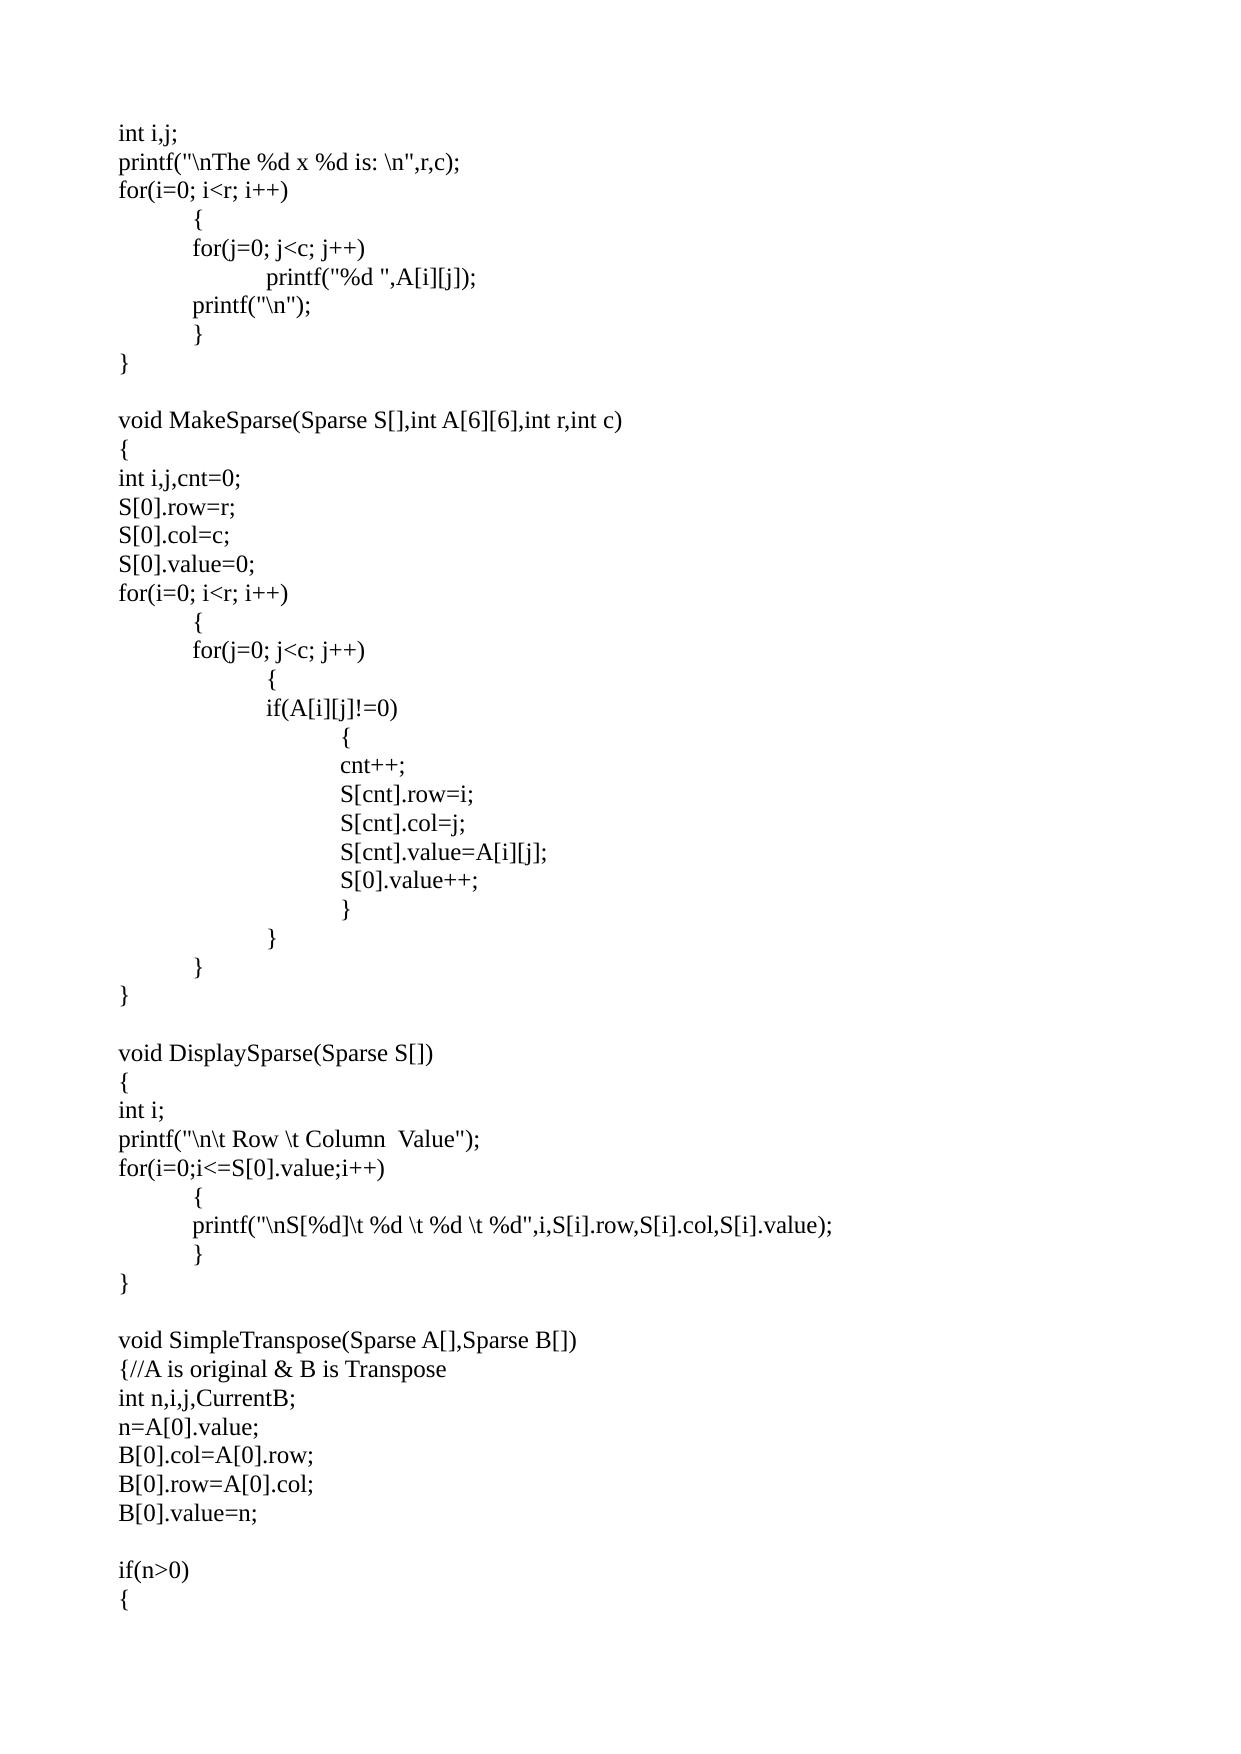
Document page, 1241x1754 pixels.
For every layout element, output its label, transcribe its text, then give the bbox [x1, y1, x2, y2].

text S[cnt].row=i; [118, 779, 1122, 808]
text { [118, 434, 1122, 463]
text { [118, 722, 1122, 751]
text { [118, 607, 1122, 636]
text B[0].col=A[0].row; [118, 1441, 1122, 1469]
text } [118, 348, 1122, 377]
text B[0].value=n; [118, 1498, 1122, 1527]
text { [118, 1067, 1122, 1096]
text int i,j; [118, 118, 1122, 147]
text { [118, 204, 1122, 233]
text S[0].row=r; [118, 492, 1122, 521]
text printf("%d ",A[i][j]); [118, 262, 1122, 291]
text } [118, 894, 1122, 923]
text printf("\nS[%d]\t %d \t %d \t %d",i,S[i].row,S[i].col,S[i].value); [118, 1211, 1122, 1239]
text {//A is original & B is Transpose [118, 1354, 1122, 1383]
text { [118, 664, 1122, 693]
text for(i=0; i<r; i++) [118, 578, 1122, 607]
text if(n>0) [118, 1556, 1122, 1584]
text S[cnt].value=A[i][j]; [118, 837, 1122, 866]
text int n,i,j,CurrentB; [118, 1383, 1122, 1412]
text void SimpleTranspose(Sparse A[],Sparse B[]) [118, 1326, 1122, 1354]
text printf("\n"); [118, 291, 1122, 319]
text n=A[0].value; [118, 1412, 1122, 1441]
text { [118, 1182, 1122, 1211]
text } [118, 981, 1122, 1009]
text printf("\nThe %d x %d is: \n",r,c); [118, 147, 1122, 176]
text } [118, 952, 1122, 981]
text void MakeSparse(Sparse S[],int A[6][6],int r,int c) [118, 406, 1122, 434]
text for(j=0; j<c; j++) [118, 233, 1122, 262]
text int i; [118, 1096, 1122, 1124]
text S[0].value=0; [118, 549, 1122, 578]
text } [118, 923, 1122, 952]
text { [118, 1584, 1122, 1613]
text for(i=0;i<=S[0].value;i++) [118, 1153, 1122, 1182]
text int i,j,cnt=0; [118, 463, 1122, 492]
text cnt++; [118, 751, 1122, 779]
text S[0].value++; [118, 866, 1122, 894]
text } [118, 1239, 1122, 1268]
text } [118, 1268, 1122, 1297]
text for(j=0; j<c; j++) [118, 636, 1122, 664]
text printf("\n\t Row \t Column Value"); [118, 1124, 1122, 1153]
text } [118, 319, 1122, 348]
text B[0].row=A[0].col; [118, 1469, 1122, 1498]
text for(i=0; i<r; i++) [118, 176, 1122, 204]
text if(A[i][j]!=0) [118, 693, 1122, 722]
text S[cnt].col=j; [118, 808, 1122, 837]
text S[0].col=c; [118, 521, 1122, 549]
text void DisplaySparse(Sparse S[]) [118, 1038, 1122, 1067]
